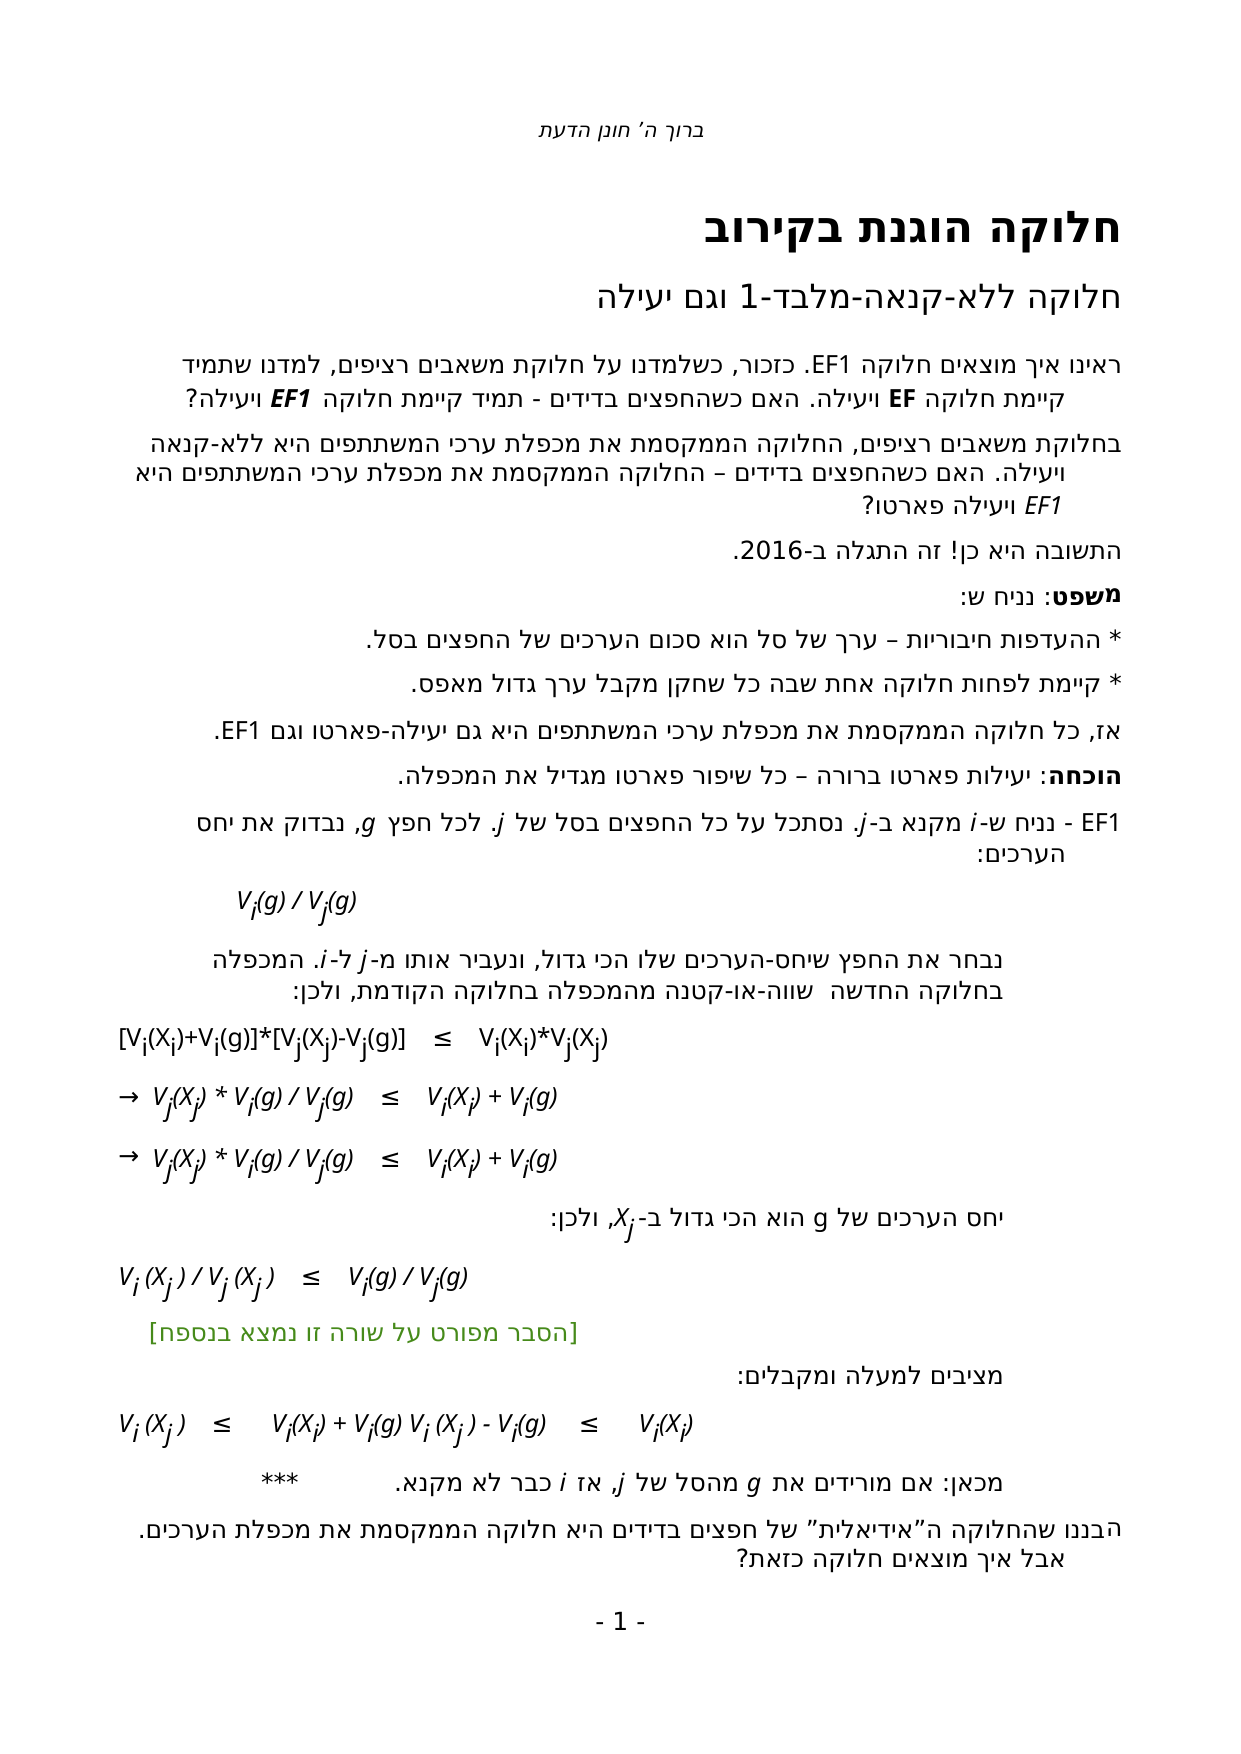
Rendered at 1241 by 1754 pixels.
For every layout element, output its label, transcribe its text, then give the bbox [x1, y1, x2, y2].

text בחלוקת משאבים רציפים, החלוקה הממקסמת את מכפלת ערכי המשתתפים היא ללא-קנאה ויעילה. האם כשהחפצים בדידים – החלוקה הממקסמת את מכפלת ערכי המשתתפים היא EF1 ויעילה פארטו? [118, 429, 1122, 522]
text התשובה היא כן! זה התגלה ב-2016. [118, 536, 1122, 565]
text הבננו שהחלוקה ה”אידיאלית” של חפצים בדידים היא חלוקה הממקסמת את מכפלת הערכים. אבל איך מוצאים חלוקה כזאת? [118, 1513, 1122, 1573]
text EF1 - נניח ש-i מקנא ב-j. נסתכל על כל החפצים בסל של j. לכל חפץ g, נבדוק את יחס הערכים: [118, 805, 1122, 868]
text מכאן: אם מורידים את g מהסל של j, אז i כבר לא מקנא. *** [118, 1464, 1004, 1498]
text * ההעדפות חיבוריות – ערך של סל הוא סכום הערכים של החפצים בסל. [118, 626, 1122, 655]
text Vi(g) / Vj(g) [236, 883, 1122, 927]
text אז, כל חלוקה הממקסמת את מכפלת ערכי המשתתפים היא גם יעילה-פארטו וגם EF1. [118, 713, 1122, 747]
text משפט: נניח ש: [118, 580, 1122, 611]
text → Vj(Xj) * Vi(g) / Vj(g) ≤ Vi(Xi) + Vi(g) [118, 1138, 1122, 1185]
text [הסבר מפורט על שורה זו נמצא בנספח] [118, 1318, 1004, 1347]
text → Vj(Xj) * Vi(g) / Vj(g) ≤ Vi(Xi) + Vi(g) [118, 1079, 1122, 1123]
text מציבים למעלה ומקבלים: [118, 1362, 1004, 1391]
text ראינו איך מוצאים חלוקה EF1. כזכור, כשלמדנו על חלוקת משאבים רציפים, למדנו שתמיד קיימת חלוקה EF ויעילה. האם כשהחפצים בדידים - תמיד קיימת חלוקה EF1 ויעילה? [118, 347, 1122, 415]
text הוכחה: יעילות פארטו ברורה – כל שיפור פארטו מגדיל את המכפלה. [118, 761, 1122, 791]
text [Vi(Xi)+Vi(g)]*[Vj(Xj)-Vj(g)] ≤ Vi(Xi)*Vj(Xj) [118, 1019, 1122, 1064]
text יחס הערכים של g הוא הכי גדול ב-Xj, ולכן: [118, 1200, 1004, 1244]
subtitle חלוקה הוגנת בקירוב [118, 201, 1122, 252]
text Vi (Xj ) ≤ Vi(Xi) + Vi(g) Vi (Xj ) - Vi(g) ≤ Vi(Xi) [118, 1405, 1122, 1450]
text Vi (Xj ) / Vj (Xj ) ≤ Vi(g) / Vj(g) [118, 1259, 1122, 1303]
subtitle חלוקה ללא-קנאה-מלבד-1 וגם יעילה [118, 277, 1122, 319]
text נבחר את החפץ שיחס-הערכים שלו הכי גדול, ונעביר אותו מ-j ל-i. המכפלה בחלוקה החדשה שווה-או-קטנה מהמכפלה בחלוקה הקודמת, ולכן: [118, 942, 1004, 1005]
text * קיימת לפחות חלוקה אחת שבה כל שחקן מקבל ערך גדול מאפס. [118, 669, 1122, 698]
